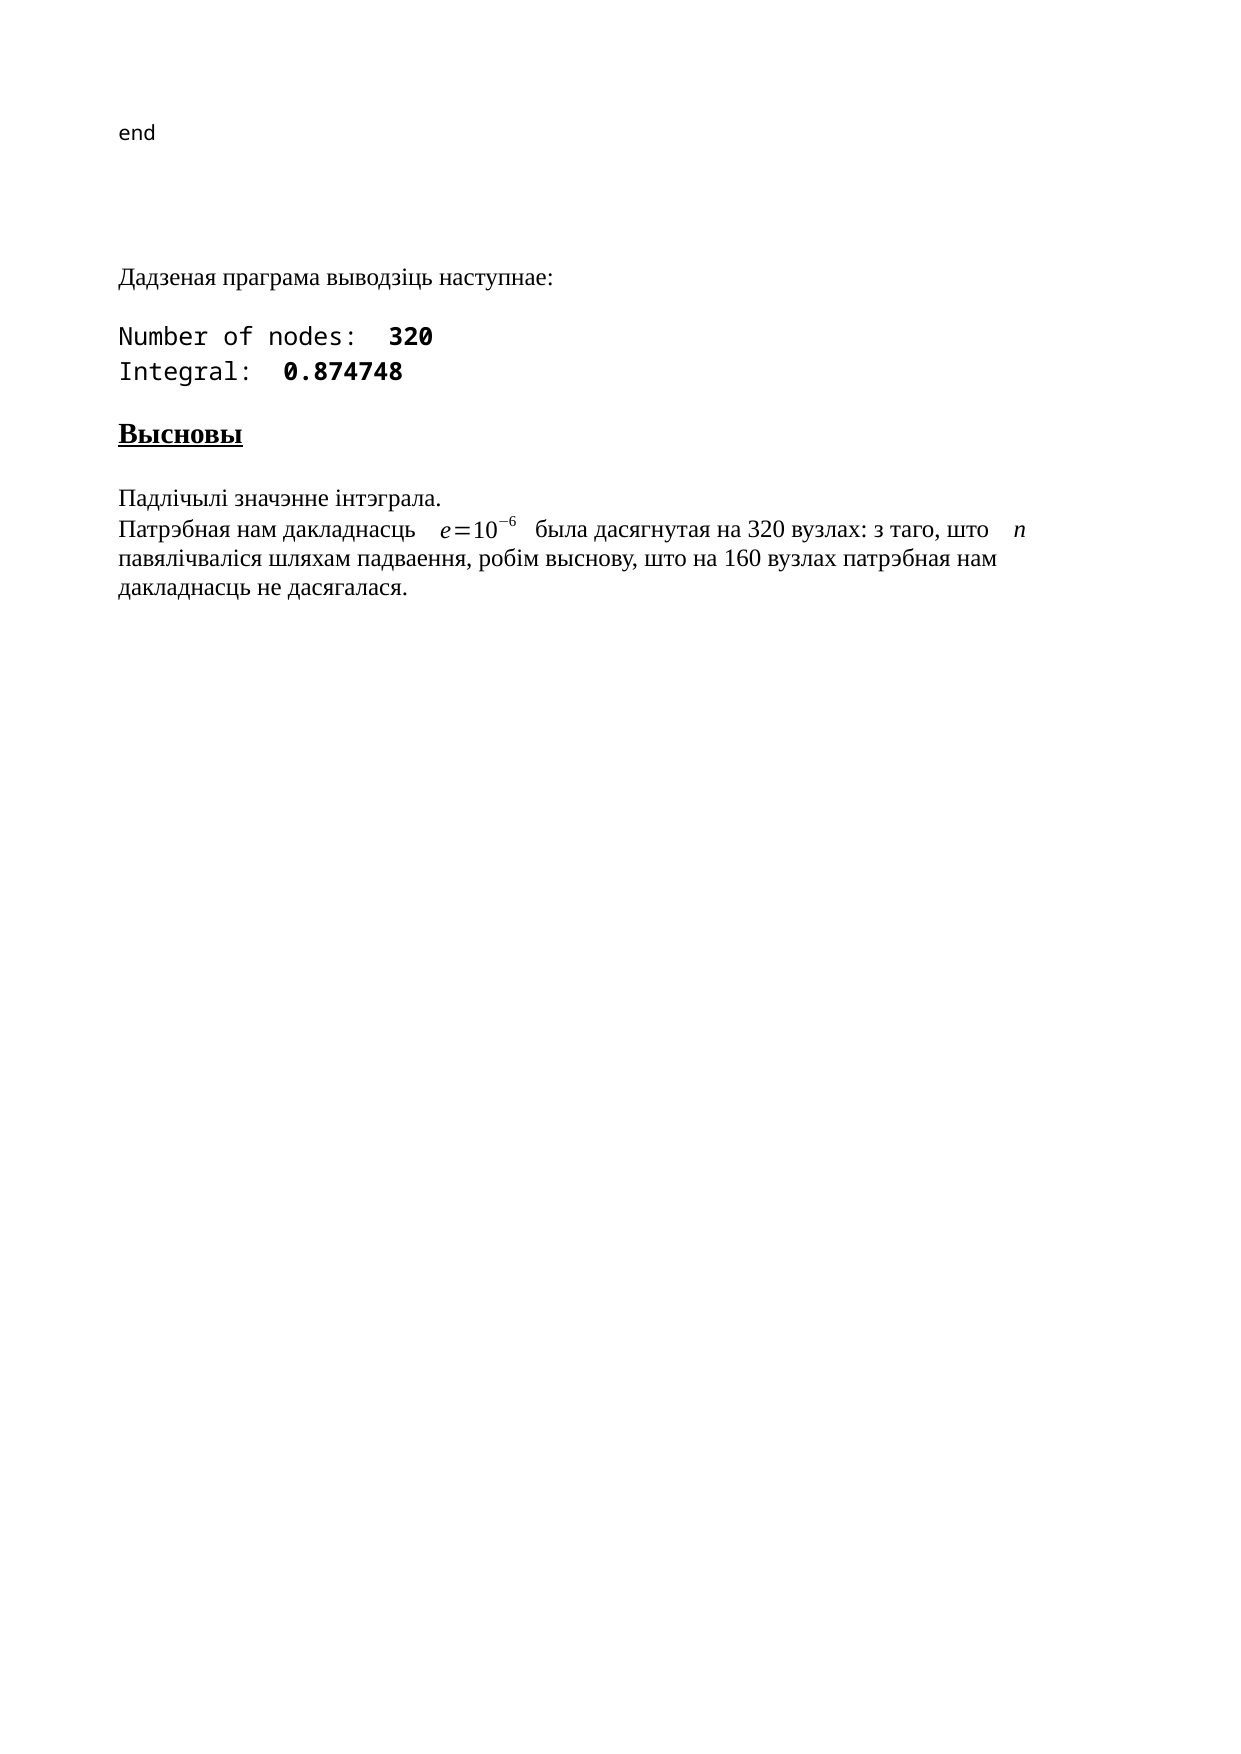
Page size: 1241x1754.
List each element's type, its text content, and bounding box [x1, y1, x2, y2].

text Number of nodes: 320 [118, 319, 1122, 353]
text Высновы [118, 416, 1122, 449]
text Патрэбная нам дакладнасць была дасягнутая на 320 вузлах: з таго, што павялічваліся шляхам падваення, робім выснову, што на 160 вузлах патрэбная нам дакладнасць не дасягалася. [118, 512, 1122, 601]
text Integral: 0.874748 [118, 353, 1122, 387]
text end [118, 118, 1122, 147]
text Падлічылі значэнне інтэграла. [118, 483, 1122, 512]
text Дадзеная праграма выводзіць наступнае: [118, 262, 1122, 290]
